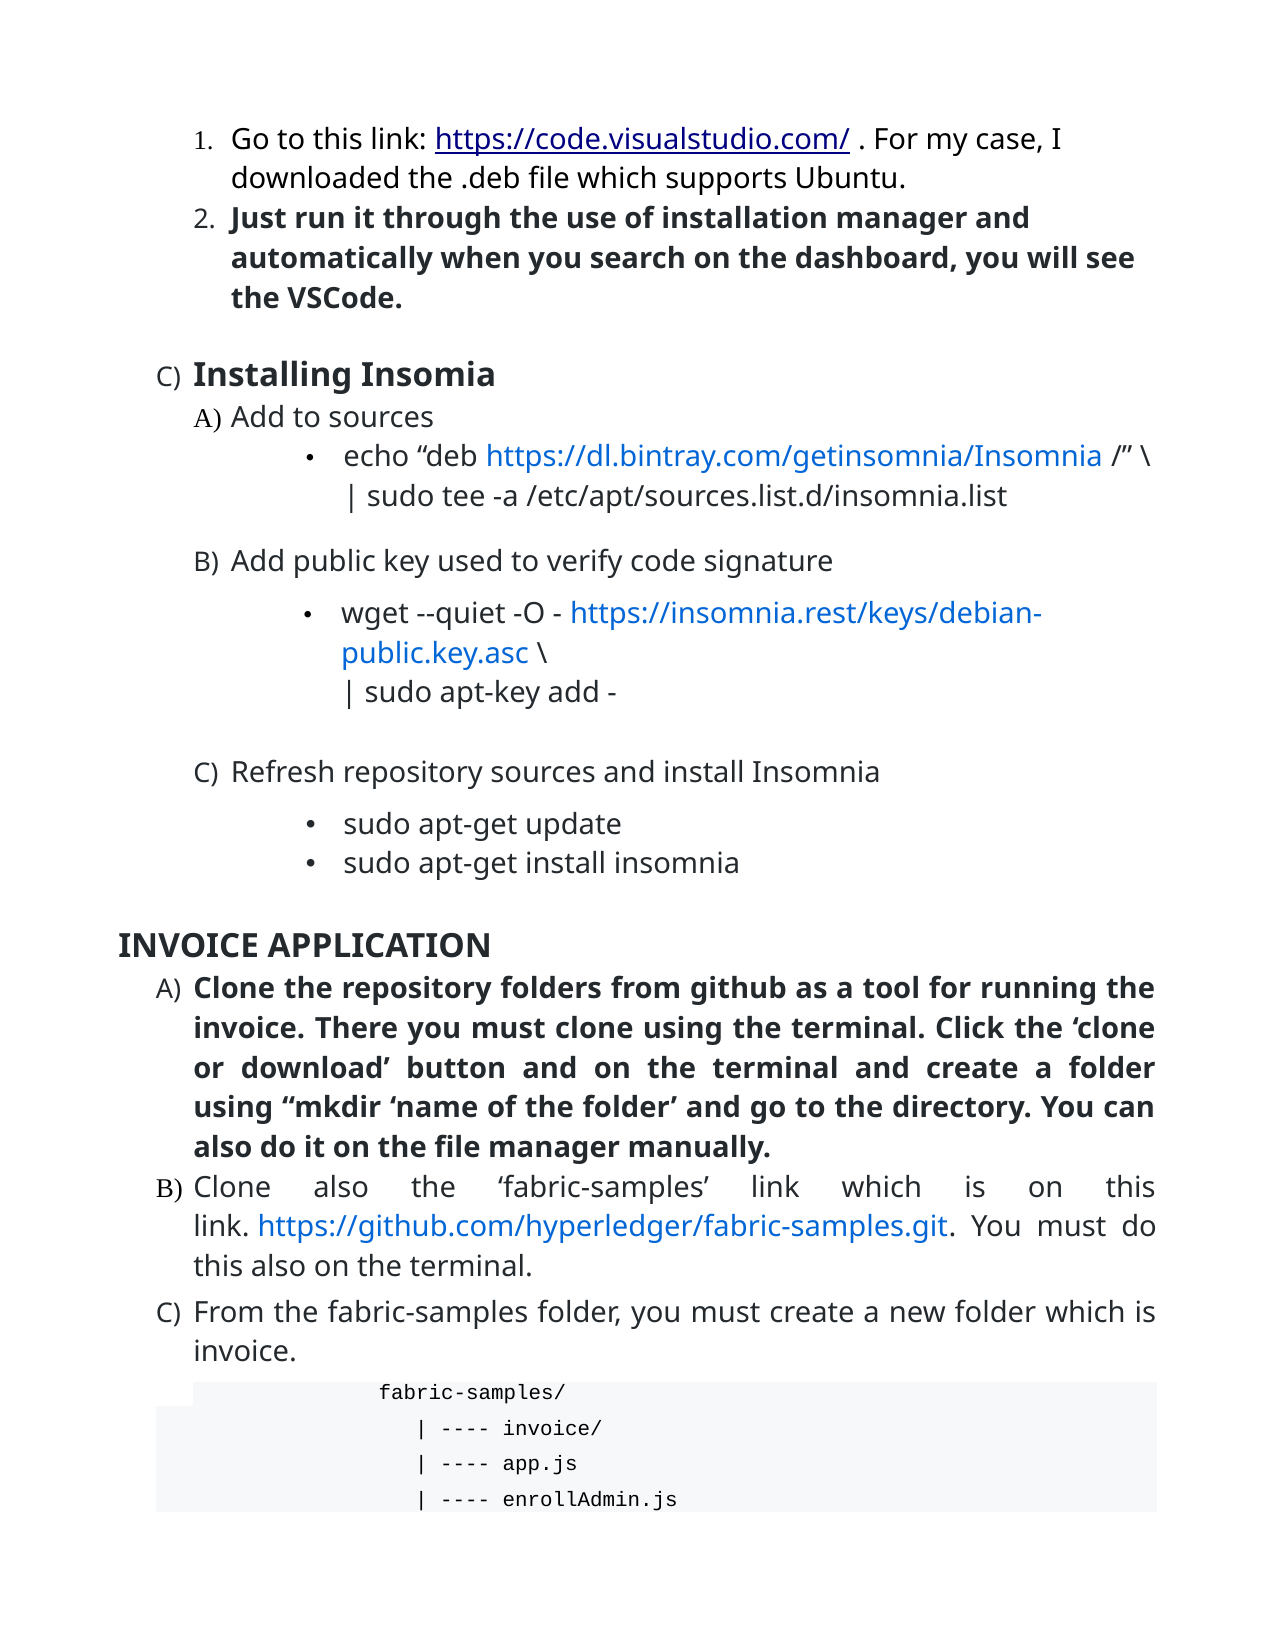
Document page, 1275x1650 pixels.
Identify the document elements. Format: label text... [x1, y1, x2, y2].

text INVOICE APPLICATION [118, 922, 1157, 968]
list Add to sources [193, 396, 1157, 436]
list sudo apt-get update [306, 803, 1157, 843]
list Just run it through the use of installation manager and automatically when you search on the dashboard, you will see the VSCode. [193, 197, 1157, 317]
list wget --quiet -O - https://insomnia.rest/keys/debian-public.key.asc \ | sudo apt-key add - [303, 592, 1157, 711]
list Clone the repository folders from github as a tool for running the invoice. There you must clone using the terminal. Click the ‘clone or download’ button and on the terminal and create a folder using “mkdir ‘name of the folder’ and go to the directory. You can also do it on the file manager manually. [156, 968, 1157, 1166]
list Clone also the ‘fabric-samples’ link which is on this link. https://github.com/hyperledger/fabric-samples.git. You must do this also on the terminal. [156, 1166, 1157, 1285]
list | ---- invoice/ [156, 1418, 1157, 1441]
subtitle Add public key used to verify code signature [193, 540, 1157, 580]
subtitle Refresh repository sources and install Insomnia [193, 751, 1157, 791]
list From the fabric-samples folder, you must create a new folder which is invoice. [156, 1291, 1157, 1370]
list Go to this link: https://code.visualstudio.com/ . For my case, I downloaded the .deb file which supports Ubuntu. [193, 118, 1157, 197]
list Installing Insomia [156, 351, 1157, 396]
list | ---- enrollAdmin.js [156, 1489, 1157, 1512]
list sudo apt-get install insomnia [306, 843, 1157, 882]
list echo “deb https://dl.bintray.com/getinsomnia/Insomnia /” \ | sudo tee -a /etc/apt/sources.list.d/insomnia.list [306, 436, 1157, 515]
list | ---- app.js [156, 1453, 1157, 1477]
list fabric-samples/ [193, 1382, 1157, 1406]
